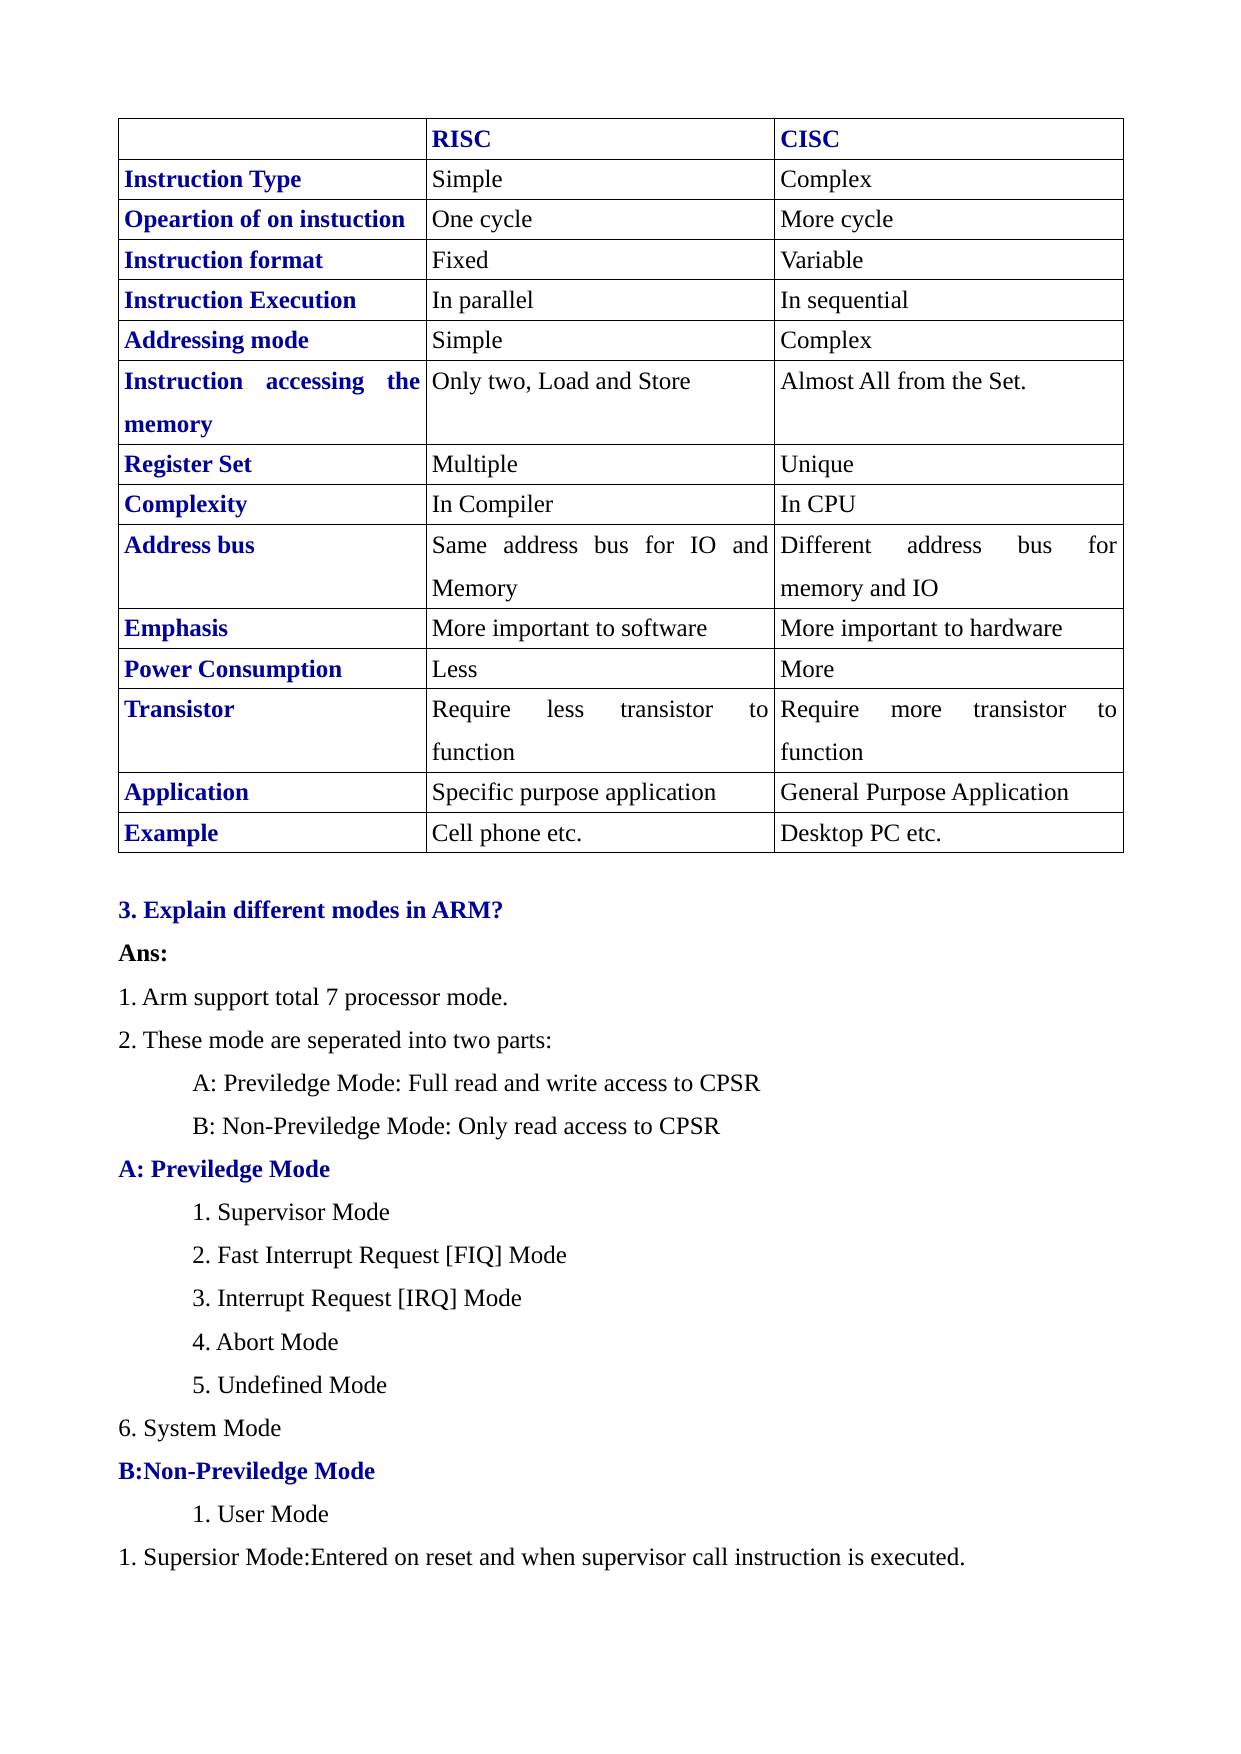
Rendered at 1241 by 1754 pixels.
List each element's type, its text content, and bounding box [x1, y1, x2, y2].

text 1. Arm support total 7 processor mode. [118, 982, 1122, 1010]
text 3. Explain different modes in ARM? [118, 895, 1122, 924]
table_cell Fixed [427, 240, 774, 279]
table_cell General Purpose Application [775, 773, 1123, 812]
text B: Non-Previledge Mode: Only read access to CPSR [118, 1111, 1122, 1140]
text B:Non-Previledge Mode [118, 1456, 1122, 1485]
text 6. System Mode [118, 1413, 1122, 1442]
table_cell Cell phone etc. [427, 813, 774, 852]
table_cell Example [119, 813, 426, 852]
table_cell Complex [775, 160, 1123, 199]
table_header RISC [427, 119, 774, 158]
table_cell Opeartion of on instuction [119, 200, 426, 239]
table_cell Instruction format [119, 240, 426, 279]
table_cell Transistor [119, 689, 426, 772]
table_cell More cycle [775, 200, 1123, 239]
table_header CISC [775, 119, 1123, 158]
table_cell Require less transistor to function [427, 689, 774, 772]
text A: Previledge Mode: Full read and write access to CPSR [118, 1068, 1122, 1097]
table_cell In sequential [775, 280, 1123, 320]
table_cell More important to hardware [775, 609, 1123, 648]
table_cell In Compiler [427, 485, 774, 524]
table_cell Application [119, 773, 426, 812]
table_cell Addressing mode [119, 321, 426, 360]
table_cell In CPU [775, 485, 1123, 524]
table_cell Require more transistor to function [775, 689, 1123, 772]
table_cell More important to software [427, 609, 774, 648]
table_cell Variable [775, 240, 1123, 279]
table_cell Complexity [119, 485, 426, 524]
text 2. Fast Interrupt Request [FIQ] Mode [118, 1240, 1122, 1269]
table_cell Specific purpose application [427, 773, 774, 812]
table_cell Almost All from the Set. [775, 361, 1123, 443]
text 1. Supervisor Mode [118, 1197, 1122, 1226]
table_cell Different address bus for memory and IO [775, 525, 1123, 607]
table_cell Instruction Type [119, 160, 426, 199]
text Ans: [118, 938, 1122, 967]
table_cell In parallel [427, 280, 774, 320]
table_cell Desktop PC etc. [775, 813, 1123, 852]
text 1. User Mode [118, 1499, 1122, 1528]
text 1. Supersior Mode:Entered on reset and when supervisor call instruction is executed. [118, 1542, 1122, 1571]
table_cell Register Set [119, 445, 426, 484]
text 5. Undefined Mode [118, 1370, 1122, 1398]
table_cell Emphasis [119, 609, 426, 648]
table_cell Complex [775, 321, 1123, 360]
table_cell Simple [427, 160, 774, 199]
table_cell Address bus [119, 525, 426, 607]
table_cell Simple [427, 321, 774, 360]
table_cell Only two, Load and Store [427, 361, 774, 443]
text 4. Abort Mode [118, 1327, 1122, 1355]
table_cell Multiple [427, 445, 774, 484]
text A: Previledge Mode [118, 1154, 1122, 1183]
table_header [119, 119, 426, 158]
table_cell Instruction Execution [119, 280, 426, 320]
table_cell Same address bus for IO and Memory [427, 525, 774, 607]
table_cell One cycle [427, 200, 774, 239]
text 3. Interrupt Request [IRQ] Mode [118, 1283, 1122, 1312]
table_cell Less [427, 649, 774, 688]
table_cell Power Consumption [119, 649, 426, 688]
text 2. These mode are seperated into two parts: [118, 1025, 1122, 1053]
table_cell Unique [775, 445, 1123, 484]
table_cell More [775, 649, 1123, 688]
table_cell Instruction accessing the memory [119, 361, 426, 443]
